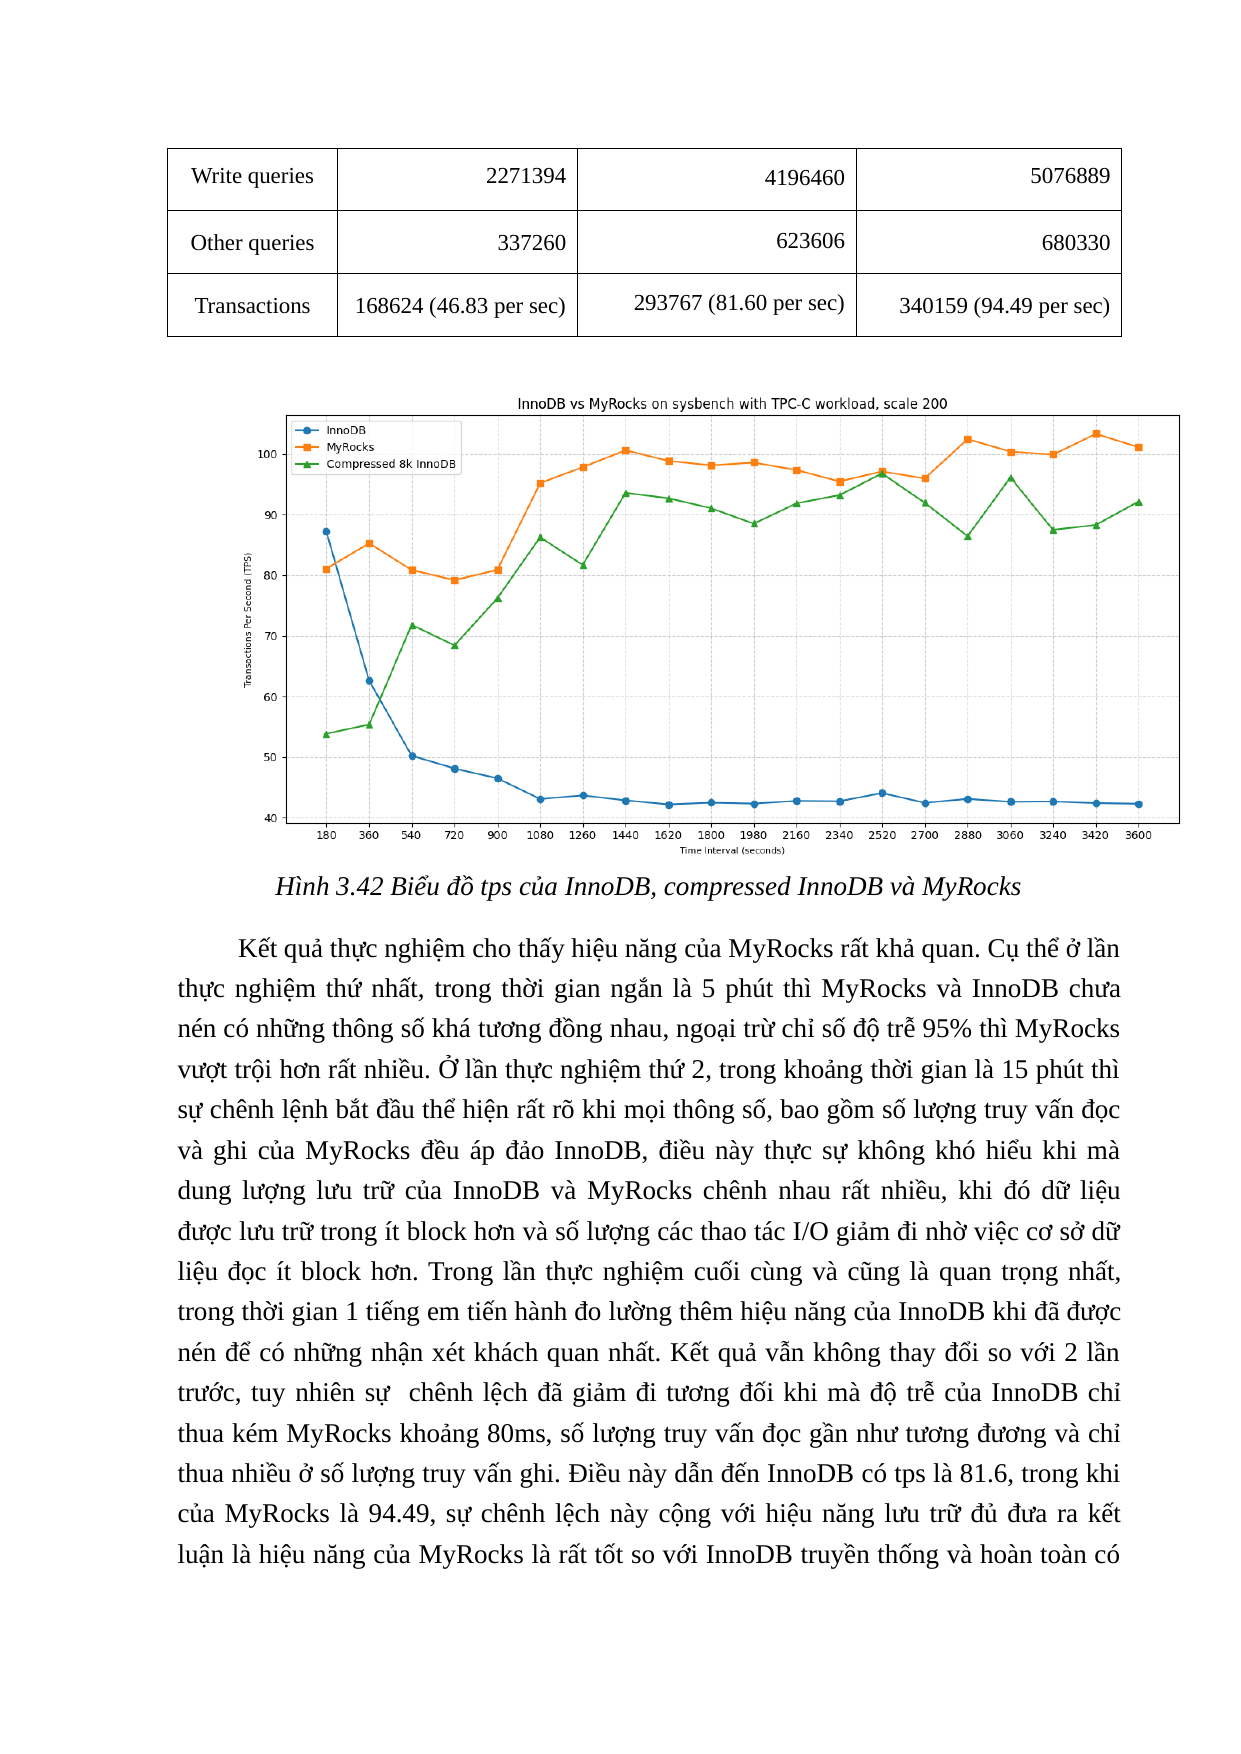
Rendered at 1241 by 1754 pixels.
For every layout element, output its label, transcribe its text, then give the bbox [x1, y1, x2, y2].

table_cell 340159 (94.49 per sec) [857, 274, 1121, 336]
table_cell 5076889 [857, 149, 1121, 210]
table_cell Transactions [168, 274, 337, 336]
text Kết quả thực nghiệm cho thấy hiệu năng của MyRocks rất khả quan. Cụ thể ở lần thực nghiệm thứ nhất, trong thời gian ngắn là 5 phút thì MyRocks và InnoDB chưa nén có những thông số khá tương đồng nhau, ngoại trừ chỉ số độ trễ 95% thì MyRocks vượt trội hơn rất nhiều. Ở lần thực nghiệm thứ 2, trong khoảng thời gian là 15 phút thì sự chênh lệnh bắt đầu thể hiện rất rõ khi mọi thông số, bao gồm số lượng truy vấn đọc và ghi của MyRocks đều áp đảo InnoDB, điều này thực sự không khó hiểu khi mà dung lượng lưu trữ của InnoDB và MyRocks chênh nhau rất nhiều, khi đó dữ liệu được lưu trữ trong ít block hơn và số lượng các thao tác I/O giảm đi nhờ việc cơ sở dữ liệu đọc ít block hơn. Trong lần thực nghiệm cuối cùng và cũng là quan trọng nhất, trong thời gian 1 tiếng em tiến hành đo lường thêm hiệu năng của InnoDB khi đã được nén để có những nhận xét khách quan nhất. Kết quả vẫn không thay đổi so với 2 lần trước, tuy nhiên sự chênh lệch đã giảm đi tương đối khi mà độ trễ của InnoDB chỉ thua kém MyRocks khoảng 80ms, số lượng truy vấn đọc gần như tương đương và chỉ thua nhiều ở số lượng truy vấn ghi. Điều này dẫn đến InnoDB có tps là 81.6, trong khi của MyRocks là 94.49, sự chênh lệch này cộng với hiệu năng lưu trữ đủ đưa ra kết luận là hiệu năng của MyRocks là rất tốt so với InnoDB truyền thống và hoàn toàn có [177, 932, 1122, 1569]
table_cell 4196460 [578, 149, 856, 210]
table_cell 337260 [338, 211, 577, 273]
table_cell 680330 [857, 211, 1121, 273]
table_cell 2271394 [338, 149, 577, 210]
table_cell 623606 [578, 211, 856, 273]
table_cell 293767 (81.60 per sec) [578, 274, 856, 336]
table_cell 168624 (46.83 per sec) [338, 274, 577, 336]
table_cell Other queries [168, 211, 337, 273]
picture [236, 389, 1186, 862]
table_cell Write queries [168, 149, 337, 210]
text Hình 3.42 Biểu đồ tps của InnoDB, compressed InnoDB và MyRocks [177, 390, 1122, 902]
